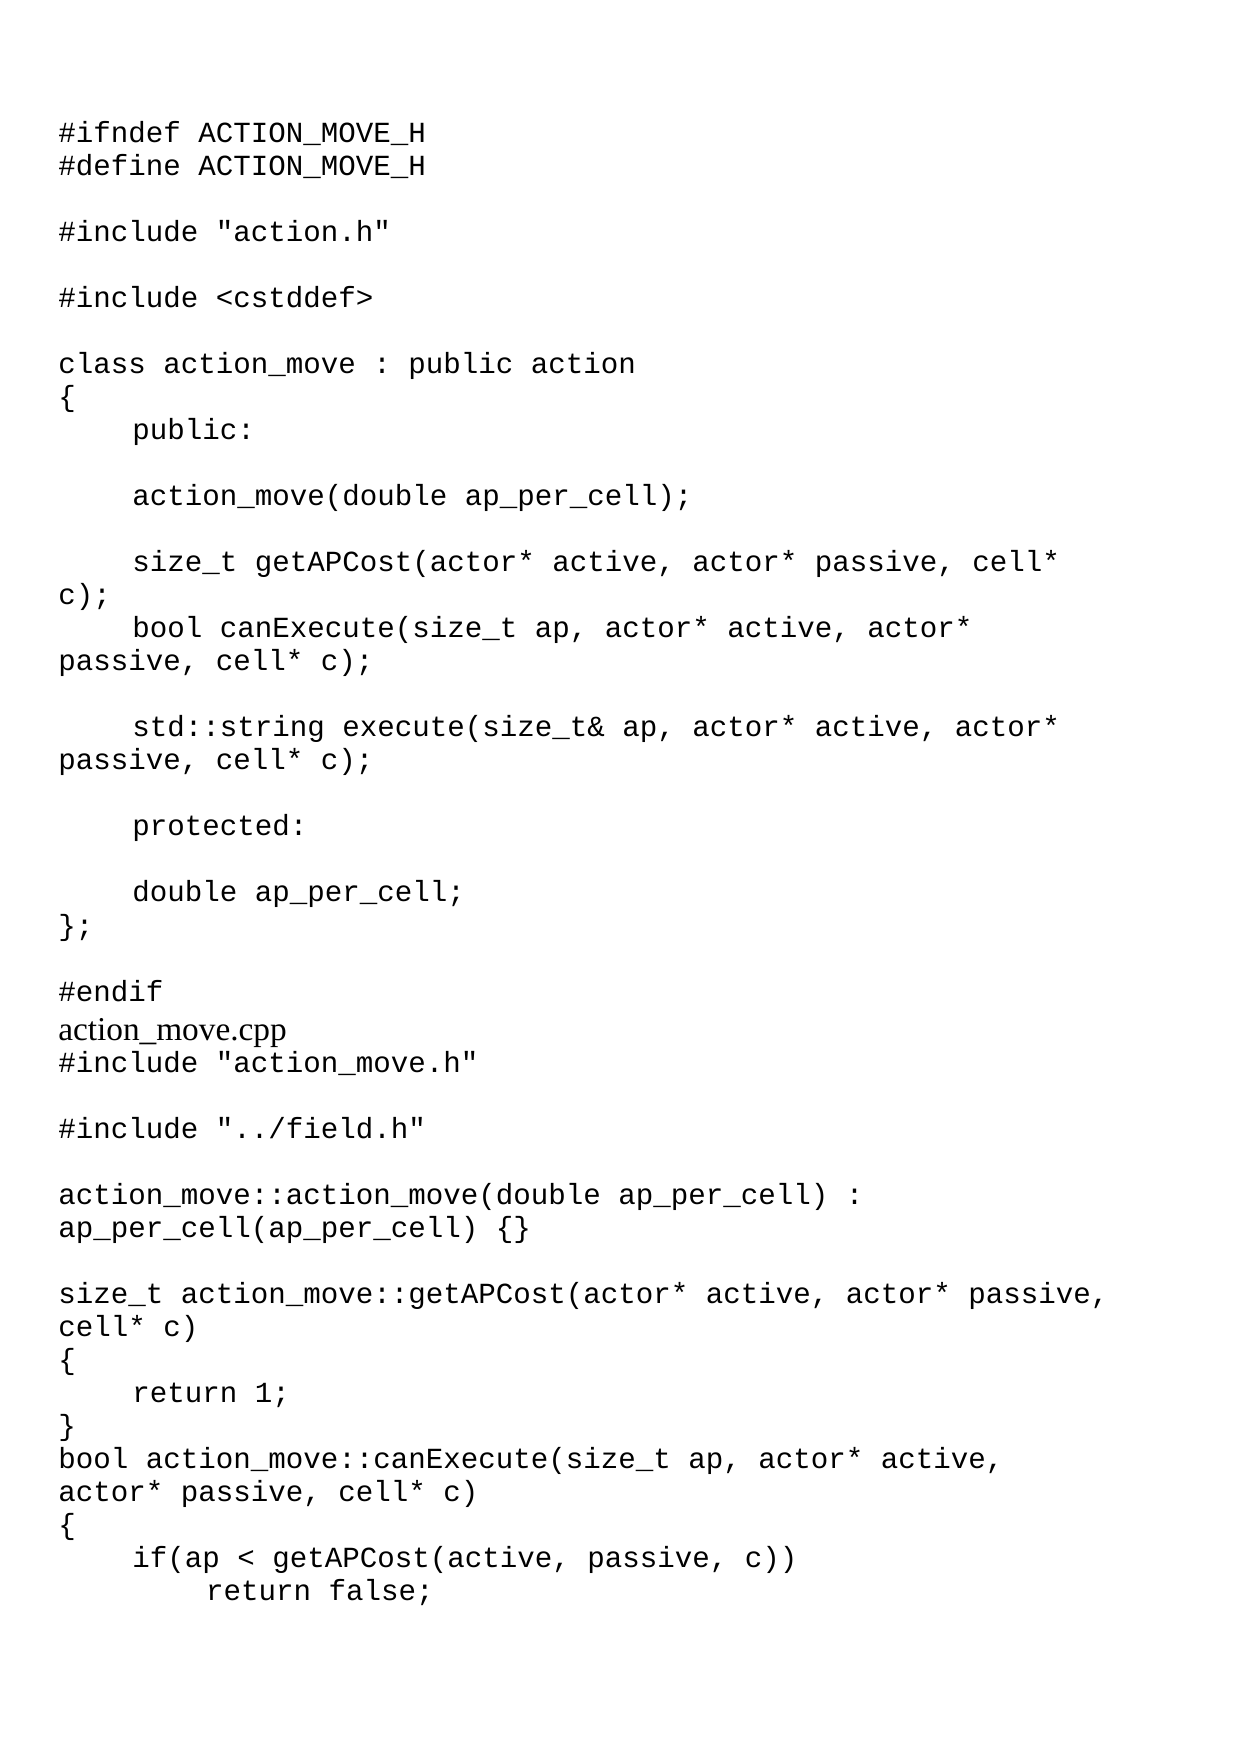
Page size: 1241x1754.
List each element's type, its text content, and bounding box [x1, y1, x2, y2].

text double ap_per_cell; [58, 878, 1122, 911]
text { [58, 382, 1122, 415]
text class action_move : public action [58, 349, 1122, 382]
text std::string execute(size_t& ap, actor* active, actor* passive, cell* c); [58, 712, 1122, 778]
text action_move::action_move(double ap_per_cell) : ap_per_cell(ap_per_cell) {} [58, 1180, 1122, 1246]
text #include "../field.h" [58, 1114, 1122, 1147]
text #ifndef ACTION_MOVE_H [58, 118, 1122, 151]
text if(ap < getAPCost(active, passive, c)) [58, 1543, 1122, 1576]
text { [58, 1345, 1122, 1378]
text action_move(double ap_per_cell); [58, 481, 1122, 514]
text return 1; [58, 1378, 1122, 1411]
text } [58, 1411, 1122, 1444]
text size_t action_move::getAPCost(actor* active, actor* passive, cell* c) [58, 1279, 1122, 1345]
text bool action_move::canExecute(size_t ap, actor* active, actor* passive, cell* c) [58, 1444, 1122, 1510]
text #define ACTION_MOVE_H [58, 151, 1122, 184]
text size_t getAPCost(actor* active, actor* passive, cell* c); [58, 547, 1122, 613]
text #include "action_move.h" [58, 1048, 1122, 1081]
text #endif [58, 977, 1122, 1010]
text { [58, 1510, 1122, 1543]
text return false; [58, 1576, 1122, 1609]
text public: [58, 415, 1122, 448]
text protected: [58, 812, 1122, 844]
text action_move.cpp [58, 1010, 1122, 1048]
text #include "action.h" [58, 217, 1122, 250]
text bool canExecute(size_t ap, actor* active, actor* passive, cell* c); [58, 613, 1122, 679]
text }; [58, 911, 1122, 944]
text #include <cstddef> [58, 283, 1122, 316]
